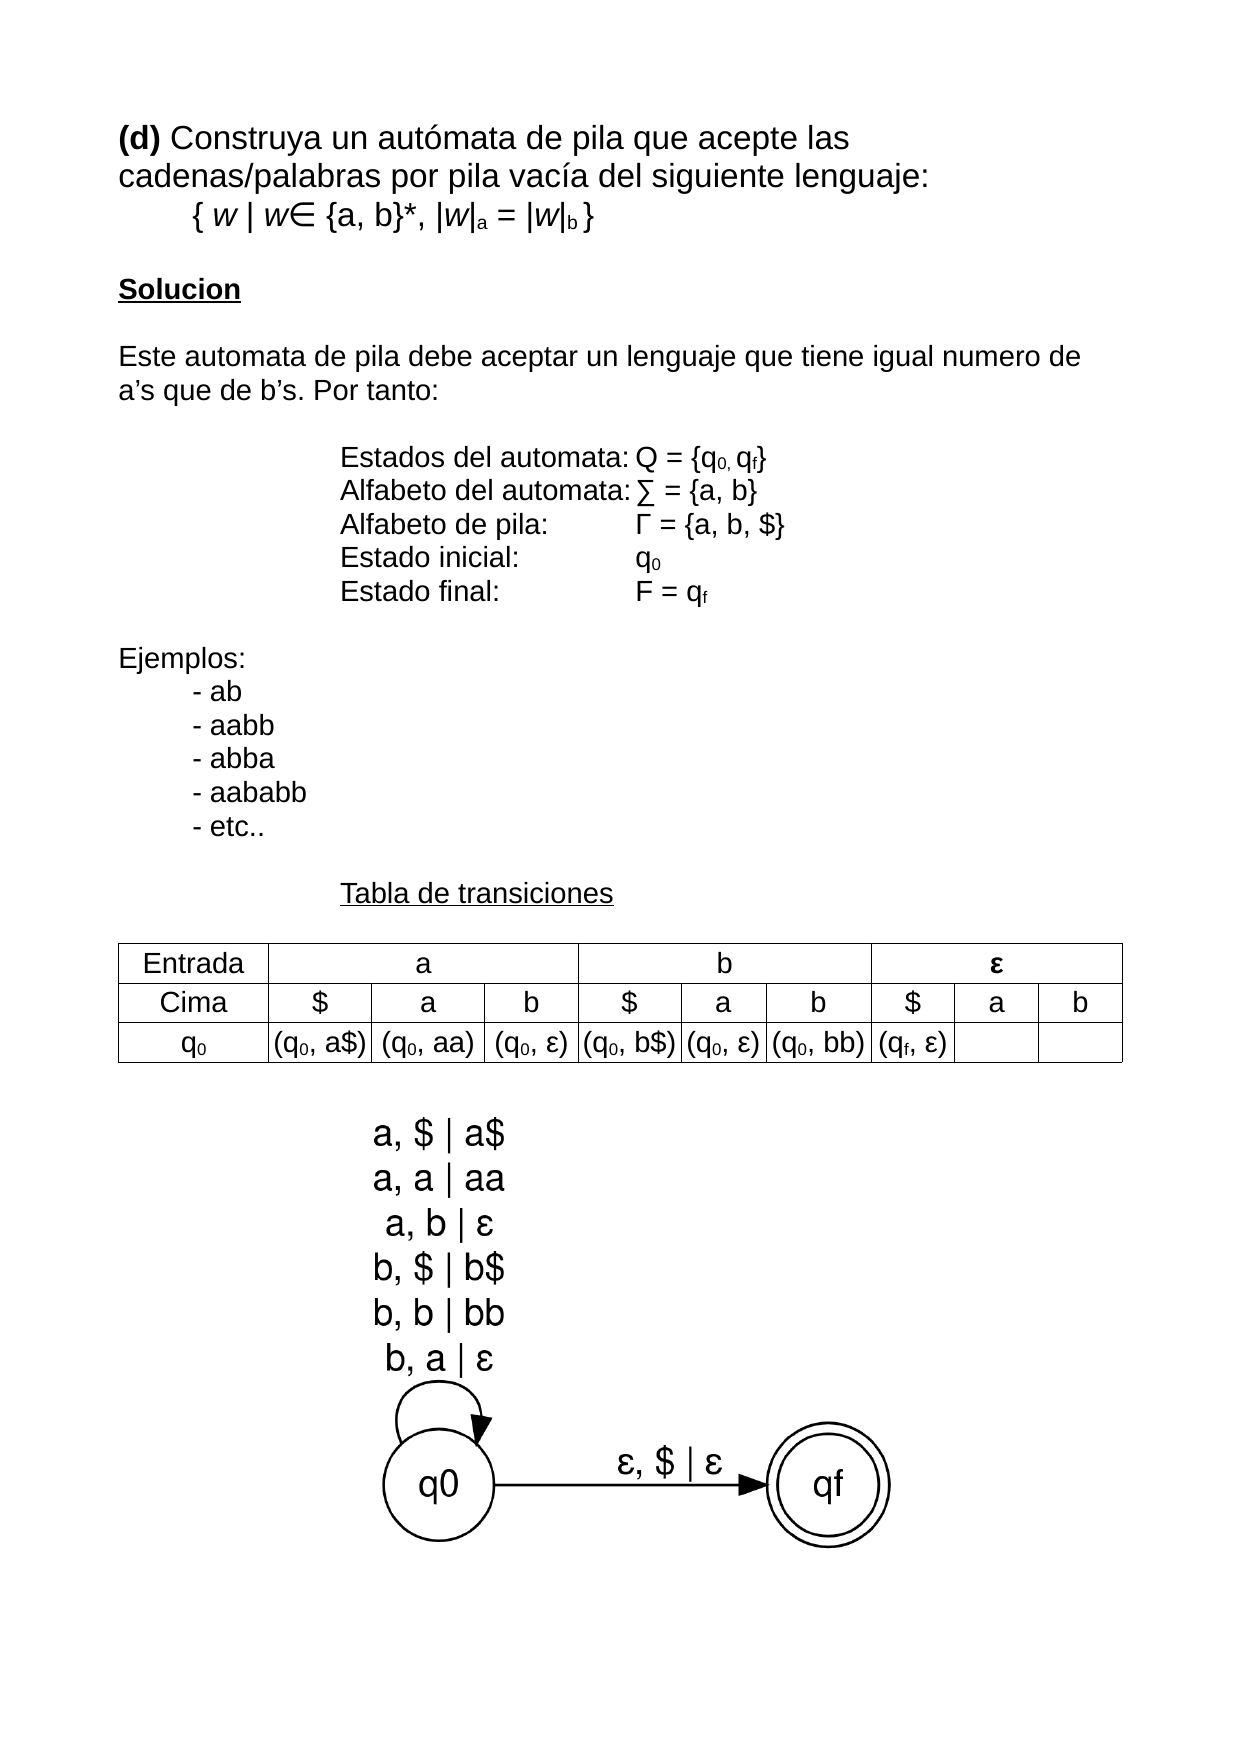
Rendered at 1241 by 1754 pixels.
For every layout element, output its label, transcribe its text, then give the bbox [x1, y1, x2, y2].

table_cell [1039, 1023, 1122, 1062]
table_cell q0 [119, 1023, 268, 1062]
table_cell b [1039, 984, 1122, 1022]
text Estados del automata: Q = {q0, qf} [118, 439, 1122, 473]
table_cell [955, 1023, 1038, 1062]
picture [357, 1102, 897, 1553]
table_header ε [872, 944, 1122, 982]
table_cell b [767, 984, 871, 1022]
text - ab [118, 674, 1122, 708]
table_cell (qf, ε) [872, 1023, 954, 1062]
table_cell a [372, 984, 484, 1022]
table_header a [269, 944, 578, 982]
text - aabb [118, 708, 1122, 741]
text Estado inicial: q0 [118, 540, 1122, 574]
table_cell (q0, a$) [269, 1023, 371, 1062]
text { w | w∈ {a, b}*, |w|a = |w|b } [118, 195, 1122, 233]
text Alfabeto de pila: Γ = {a, b, $} [118, 507, 1122, 540]
text - aababb [118, 775, 1122, 808]
table_cell $ [269, 984, 371, 1022]
table_cell $ [579, 984, 681, 1022]
table_cell a [955, 984, 1038, 1022]
table_cell $ [872, 984, 954, 1022]
text - etc.. [118, 808, 1122, 842]
text Estado final: F = qf [118, 574, 1122, 607]
text Este automata de pila debe aceptar un lenguaje que tiene igual numero de a’s que de b’s. Por tanto: [118, 339, 1122, 406]
table_header b [579, 944, 871, 982]
table_cell (q0, ε) [485, 1023, 578, 1062]
table_cell Cima [119, 984, 268, 1022]
text (d) Construya un autómata de pila que acepte las cadenas/palabras por pila vacía del siguiente lenguaje: [118, 118, 1122, 195]
table_cell (q0, aa) [372, 1023, 484, 1062]
text - abba [118, 741, 1122, 775]
text Solucion [118, 272, 1122, 305]
table_header Entrada [119, 944, 268, 982]
text Alfabeto del automata: ∑ = {a, b} [118, 473, 1122, 507]
table_cell (q0, ε) [682, 1023, 766, 1062]
table_cell (q0, bb) [767, 1023, 871, 1062]
text Tabla de transiciones [118, 876, 1122, 909]
table_cell b [485, 984, 578, 1022]
table_cell a [682, 984, 766, 1022]
table_cell (q0, b$) [579, 1023, 681, 1062]
text Ejemplos: [118, 641, 1122, 674]
